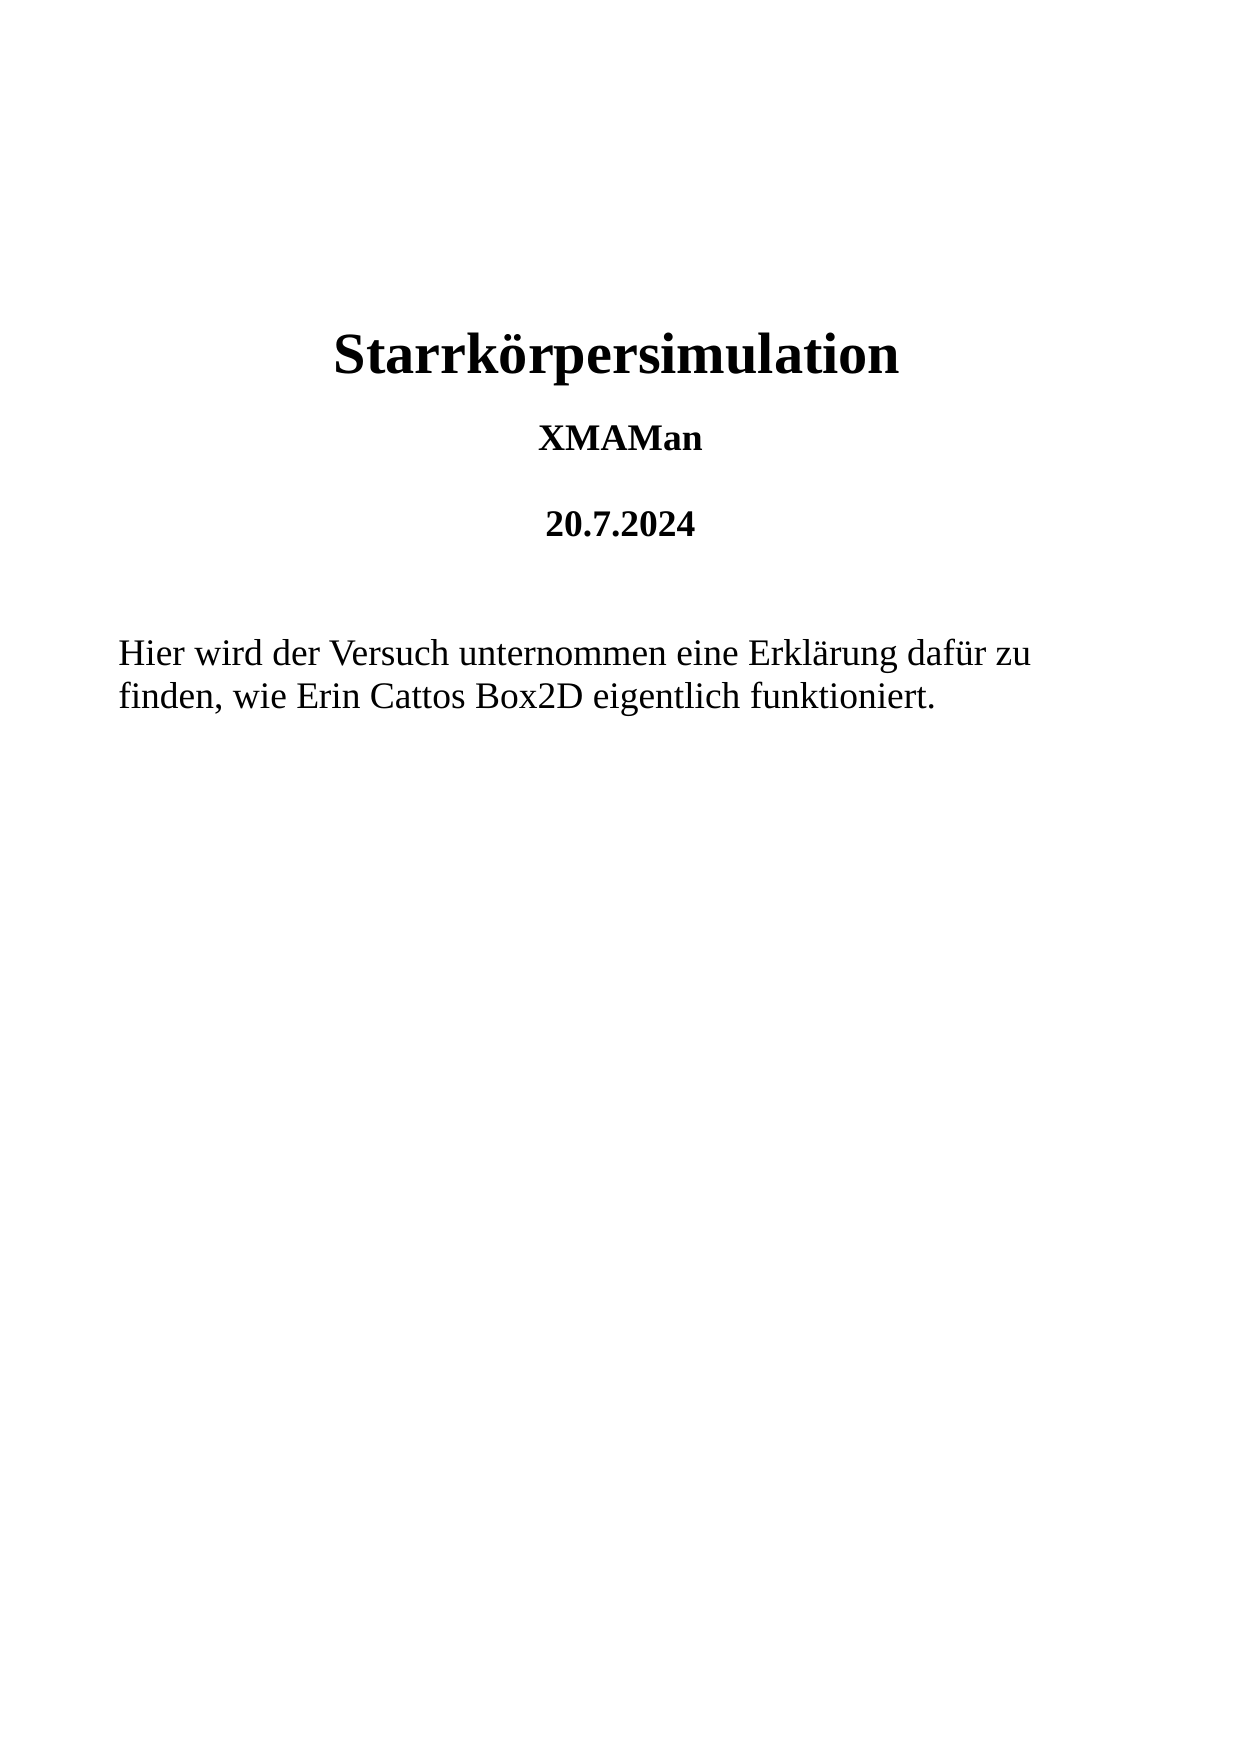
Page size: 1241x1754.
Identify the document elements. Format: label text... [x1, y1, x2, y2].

text Starrkörpersimulation [118, 319, 1122, 386]
text XMAMan [118, 415, 1122, 458]
text 20.7.2024 [118, 501, 1122, 544]
text Hier wird der Versuch unternommen eine Erklärung dafür zu finden, wie Erin Cattos Box2D eigentlich funktioniert. [118, 631, 1122, 717]
